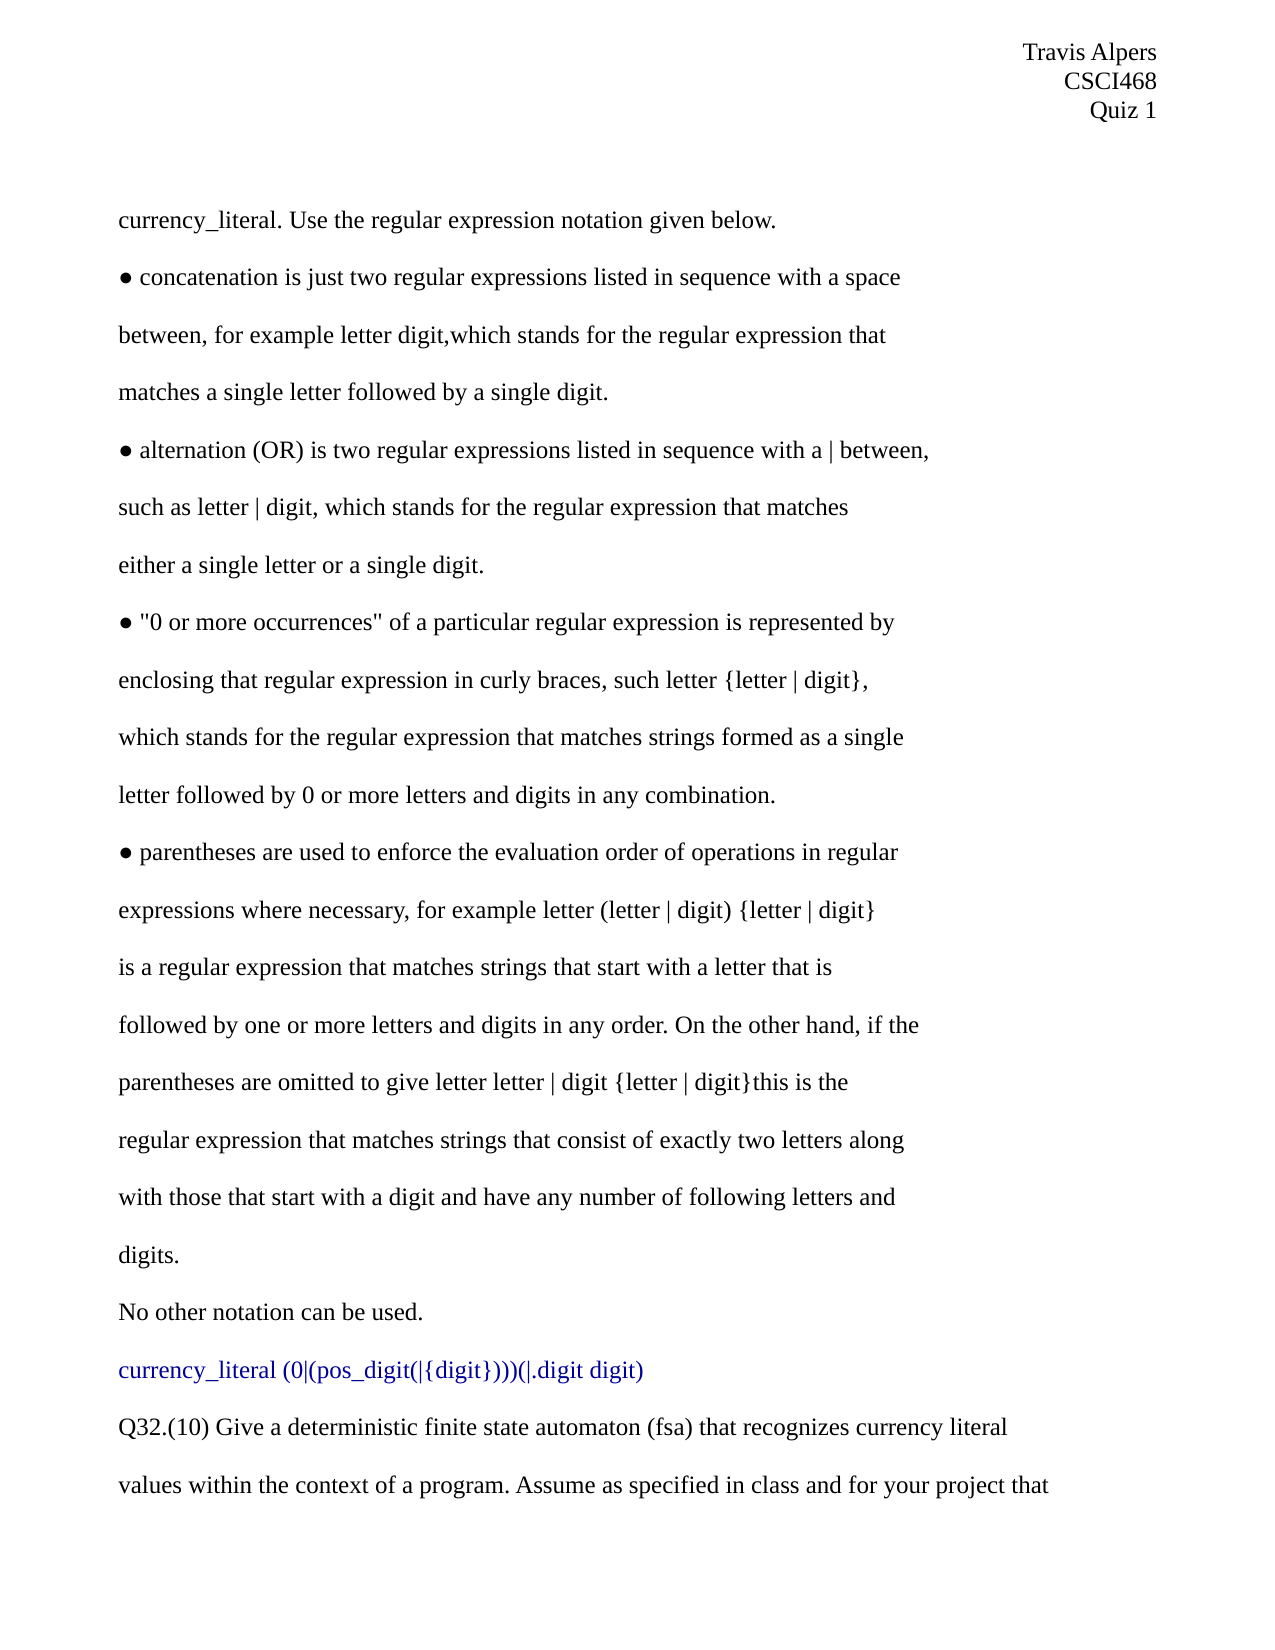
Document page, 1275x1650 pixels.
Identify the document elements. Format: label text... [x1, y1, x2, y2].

text parentheses are omitted to give letter letter | digit {letter | digit}​this is the [118, 1067, 1157, 1096]
text currency_literal (0|(pos_digit(|{digit})))(|.digit digit) [118, 1355, 1157, 1384]
text ● alternation (OR) is two regular expressions listed in sequence with a | between, [118, 435, 1157, 464]
text No other notation can be used. [118, 1297, 1157, 1326]
text which stands for the regular expression that matches strings formed as a single [118, 722, 1157, 751]
text with those that start with a digit and have any number of following letters and [118, 1182, 1157, 1211]
text values within the context of a program. Assume as specified in class and for your project that [118, 1470, 1157, 1499]
text enclosing that regular expression in curly braces, such letter {letter | digit}​, [118, 665, 1157, 694]
text either a single letter or a single digit. [118, 550, 1157, 579]
text regular expression that matches strings that consist of exactly two letters along [118, 1125, 1157, 1154]
text between, for example letter digit,​which stands for the regular expression that [118, 320, 1157, 349]
text is a regular expression that matches strings that start with a letter that is [118, 952, 1157, 981]
text letter followed by 0 or more letters and digits in any combination. [118, 780, 1157, 809]
text ● parentheses are used to enforce the evaluation order of operations in regular [118, 837, 1157, 866]
text Q3­2.​(10) Give a deterministic finite state automaton (fsa) that recognizes currency literal [118, 1412, 1157, 1441]
text digits. [118, 1240, 1157, 1269]
text ● concatenation is just two regular expressions listed in sequence with a space [118, 262, 1157, 291]
text currency_literal​. Use the regular expression notation given below. [118, 205, 1157, 234]
text such as letter | digit​, which stands for the regular expression that matches [118, 492, 1157, 521]
text ● "0 or more occurrences" of a particular regular expression is represented by [118, 607, 1157, 636]
text matches a single letter followed by a single digit. [118, 377, 1157, 406]
text followed by one or more letters and digits in any order. On the other hand, if the [118, 1010, 1157, 1039]
text expressions where necessary, for example letter (letter | digit) {letter | digit} [118, 895, 1157, 924]
